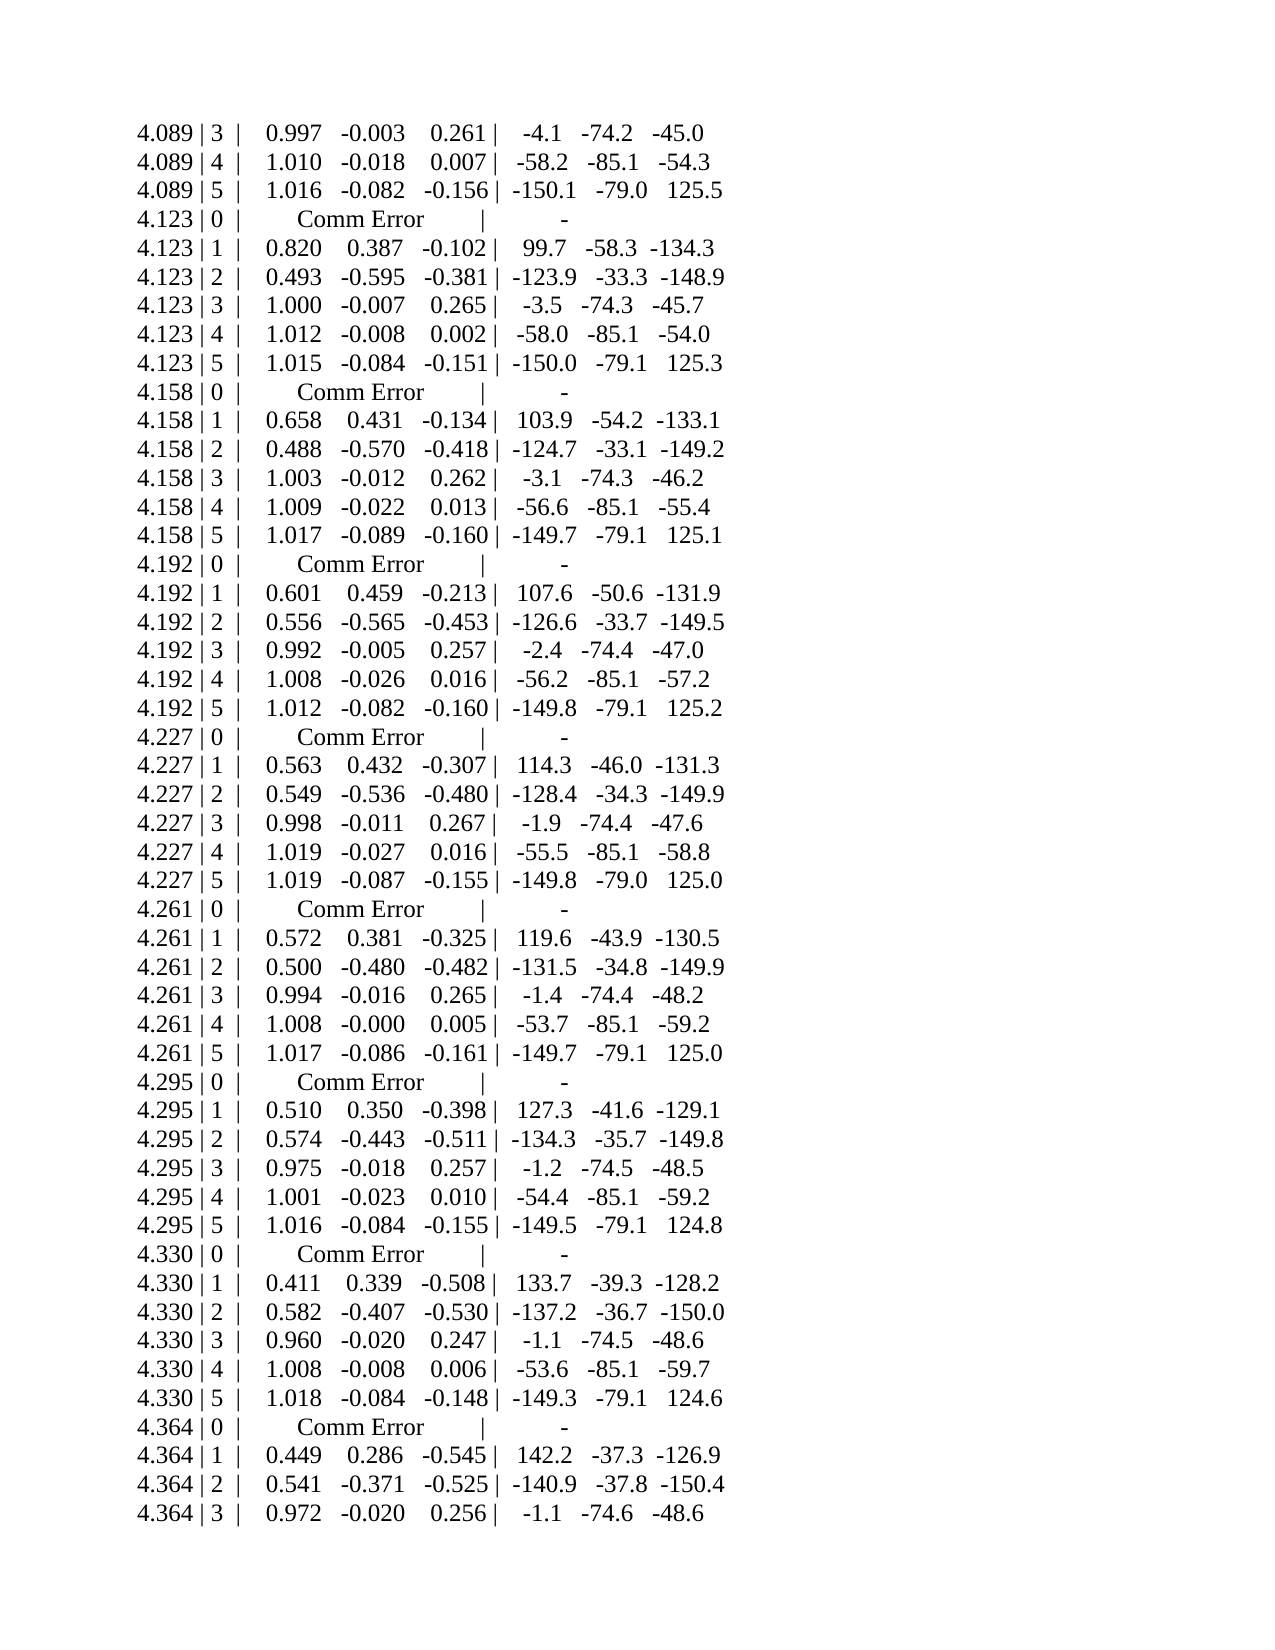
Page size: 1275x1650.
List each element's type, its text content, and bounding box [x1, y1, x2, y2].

text 4.227 | 4 | 1.019 -0.027 0.016 | -55.5 -85.1 -58.8 [118, 837, 1157, 866]
text 4.123 | 4 | 1.012 -0.008 0.002 | -58.0 -85.1 -54.0 [118, 319, 1157, 348]
text 4.227 | 3 | 0.998 -0.011 0.267 | -1.9 -74.4 -47.6 [118, 808, 1157, 837]
text 4.261 | 1 | 0.572 0.381 -0.325 | 119.6 -43.9 -130.5 [118, 923, 1157, 952]
text 4.158 | 0 | Comm Error | - [118, 377, 1157, 406]
text 4.261 | 0 | Comm Error | - [118, 894, 1157, 923]
text 4.330 | 3 | 0.960 -0.020 0.247 | -1.1 -74.5 -48.6 [118, 1326, 1157, 1354]
text 4.192 | 2 | 0.556 -0.565 -0.453 | -126.6 -33.7 -149.5 [118, 607, 1157, 636]
text 4.295 | 1 | 0.510 0.350 -0.398 | 127.3 -41.6 -129.1 [118, 1096, 1157, 1124]
text 4.261 | 4 | 1.008 -0.000 0.005 | -53.7 -85.1 -59.2 [118, 1009, 1157, 1038]
text 4.295 | 3 | 0.975 -0.018 0.257 | -1.2 -74.5 -48.5 [118, 1153, 1157, 1182]
text 4.295 | 4 | 1.001 -0.023 0.010 | -54.4 -85.1 -59.2 [118, 1182, 1157, 1211]
text 4.261 | 3 | 0.994 -0.016 0.265 | -1.4 -74.4 -48.2 [118, 981, 1157, 1009]
text 4.089 | 3 | 0.997 -0.003 0.261 | -4.1 -74.2 -45.0 [118, 118, 1157, 147]
text 4.330 | 2 | 0.582 -0.407 -0.530 | -137.2 -36.7 -150.0 [118, 1297, 1157, 1326]
text 4.227 | 2 | 0.549 -0.536 -0.480 | -128.4 -34.3 -149.9 [118, 779, 1157, 808]
text 4.158 | 5 | 1.017 -0.089 -0.160 | -149.7 -79.1 125.1 [118, 521, 1157, 549]
text 4.227 | 0 | Comm Error | - [118, 722, 1157, 751]
text 4.192 | 4 | 1.008 -0.026 0.016 | -56.2 -85.1 -57.2 [118, 664, 1157, 693]
text 4.261 | 2 | 0.500 -0.480 -0.482 | -131.5 -34.8 -149.9 [118, 952, 1157, 981]
text 4.261 | 5 | 1.017 -0.086 -0.161 | -149.7 -79.1 125.0 [118, 1038, 1157, 1067]
text 4.364 | 0 | Comm Error | - [118, 1412, 1157, 1441]
text 4.330 | 4 | 1.008 -0.008 0.006 | -53.6 -85.1 -59.7 [118, 1354, 1157, 1383]
text 4.227 | 1 | 0.563 0.432 -0.307 | 114.3 -46.0 -131.3 [118, 751, 1157, 779]
text 4.295 | 0 | Comm Error | - [118, 1067, 1157, 1096]
text 4.364 | 2 | 0.541 -0.371 -0.525 | -140.9 -37.8 -150.4 [118, 1469, 1157, 1498]
text 4.158 | 2 | 0.488 -0.570 -0.418 | -124.7 -33.1 -149.2 [118, 434, 1157, 463]
text 4.089 | 5 | 1.016 -0.082 -0.156 | -150.1 -79.0 125.5 [118, 176, 1157, 204]
text 4.123 | 2 | 0.493 -0.595 -0.381 | -123.9 -33.3 -148.9 [118, 262, 1157, 291]
text 4.295 | 2 | 0.574 -0.443 -0.511 | -134.3 -35.7 -149.8 [118, 1124, 1157, 1153]
text 4.158 | 3 | 1.003 -0.012 0.262 | -3.1 -74.3 -46.2 [118, 463, 1157, 492]
text 4.089 | 4 | 1.010 -0.018 0.007 | -58.2 -85.1 -54.3 [118, 147, 1157, 176]
text 4.123 | 1 | 0.820 0.387 -0.102 | 99.7 -58.3 -134.3 [118, 233, 1157, 262]
text 4.192 | 1 | 0.601 0.459 -0.213 | 107.6 -50.6 -131.9 [118, 578, 1157, 607]
text 4.192 | 0 | Comm Error | - [118, 549, 1157, 578]
text 4.192 | 3 | 0.992 -0.005 0.257 | -2.4 -74.4 -47.0 [118, 636, 1157, 664]
text 4.123 | 0 | Comm Error | - [118, 204, 1157, 233]
text 4.227 | 5 | 1.019 -0.087 -0.155 | -149.8 -79.0 125.0 [118, 866, 1157, 894]
text 4.330 | 1 | 0.411 0.339 -0.508 | 133.7 -39.3 -128.2 [118, 1268, 1157, 1297]
text 4.364 | 1 | 0.449 0.286 -0.545 | 142.2 -37.3 -126.9 [118, 1441, 1157, 1469]
text 4.192 | 5 | 1.012 -0.082 -0.160 | -149.8 -79.1 125.2 [118, 693, 1157, 722]
text 4.364 | 3 | 0.972 -0.020 0.256 | -1.1 -74.6 -48.6 [118, 1498, 1157, 1527]
text 4.295 | 5 | 1.016 -0.084 -0.155 | -149.5 -79.1 124.8 [118, 1211, 1157, 1239]
text 4.123 | 5 | 1.015 -0.084 -0.151 | -150.0 -79.1 125.3 [118, 348, 1157, 377]
text 4.330 | 5 | 1.018 -0.084 -0.148 | -149.3 -79.1 124.6 [118, 1383, 1157, 1412]
text 4.158 | 1 | 0.658 0.431 -0.134 | 103.9 -54.2 -133.1 [118, 406, 1157, 434]
text 4.330 | 0 | Comm Error | - [118, 1239, 1157, 1268]
text 4.158 | 4 | 1.009 -0.022 0.013 | -56.6 -85.1 -55.4 [118, 492, 1157, 521]
text 4.123 | 3 | 1.000 -0.007 0.265 | -3.5 -74.3 -45.7 [118, 291, 1157, 319]
